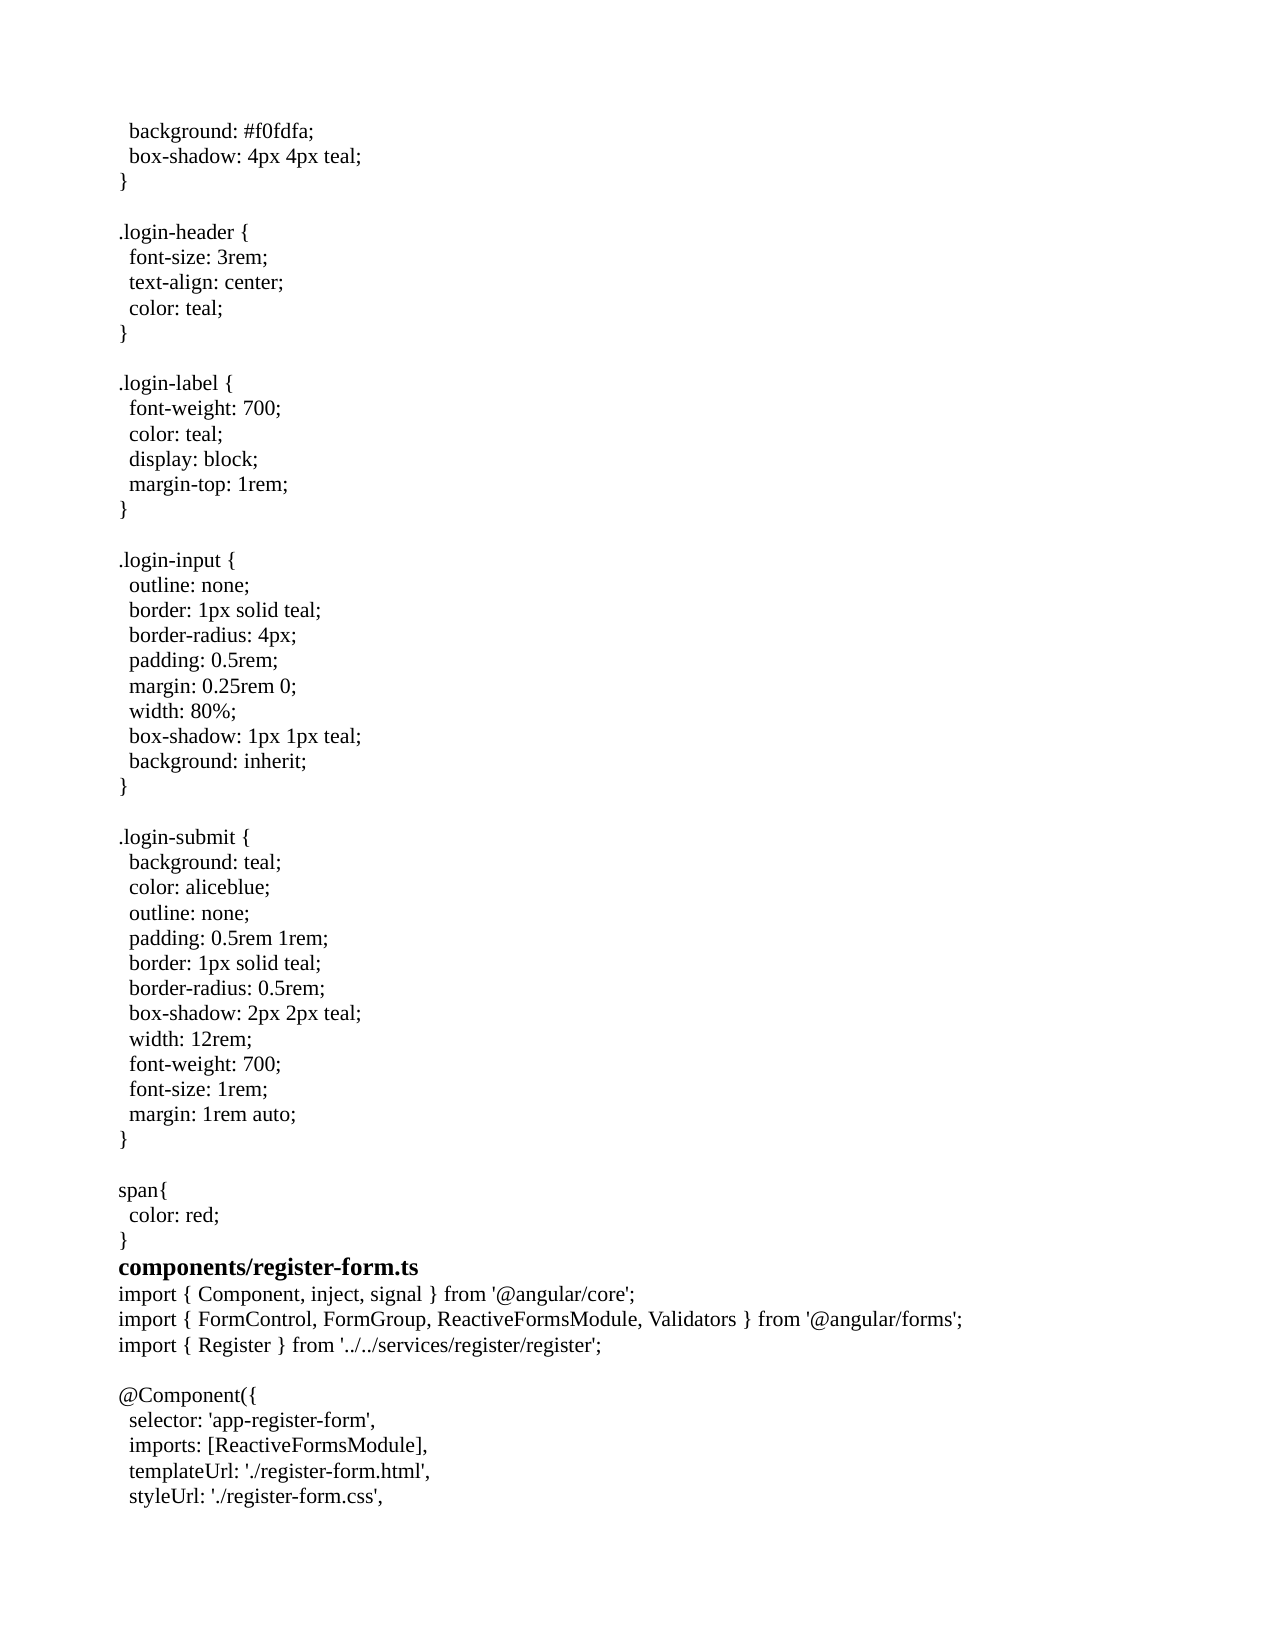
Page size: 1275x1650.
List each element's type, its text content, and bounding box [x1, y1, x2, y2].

text } [118, 1126, 1157, 1152]
text font-size: 3rem; [118, 244, 1157, 269]
text margin: 0.25rem 0; [118, 673, 1157, 698]
text font-weight: 700; [118, 1051, 1157, 1076]
text border-radius: 0.5rem; [118, 975, 1157, 1000]
text width: 80%; [118, 698, 1157, 723]
text background: #f0fdfa; [118, 118, 1157, 143]
text span{ [118, 1177, 1157, 1202]
text } [118, 496, 1157, 521]
text font-size: 1rem; [118, 1076, 1157, 1101]
text padding: 0.5rem 1rem; [118, 925, 1157, 950]
text border-radius: 4px; [118, 622, 1157, 647]
text .login-label { [118, 370, 1157, 395]
text color: teal; [118, 421, 1157, 446]
text } [118, 168, 1157, 194]
text margin-top: 1rem; [118, 471, 1157, 496]
text display: block; [118, 446, 1157, 471]
text outline: none; [118, 899, 1157, 925]
text import { FormControl, FormGroup, ReactiveFormsModule, Validators } from '@angular/forms'; [118, 1306, 1157, 1332]
text padding: 0.5rem; [118, 647, 1157, 673]
text .login-submit { [118, 824, 1157, 849]
text color: aliceblue; [118, 874, 1157, 899]
text .login-input { [118, 547, 1157, 572]
text @Component({ [118, 1382, 1157, 1407]
text box-shadow: 2px 2px teal; [118, 1000, 1157, 1026]
text box-shadow: 4px 4px teal; [118, 143, 1157, 168]
text styleUrl: './register-form.css', [118, 1483, 1157, 1508]
text text-align: center; [118, 269, 1157, 294]
text color: red; [118, 1202, 1157, 1227]
text border: 1px solid teal; [118, 950, 1157, 975]
text } [118, 773, 1157, 799]
text font-weight: 700; [118, 395, 1157, 421]
text box-shadow: 1px 1px teal; [118, 723, 1157, 748]
text background: inherit; [118, 748, 1157, 773]
text width: 12rem; [118, 1026, 1157, 1051]
text background: teal; [118, 849, 1157, 874]
text } [118, 1227, 1157, 1252]
text selector: 'app-register-form', [118, 1407, 1157, 1432]
text margin: 1rem auto; [118, 1101, 1157, 1126]
text imports: [ReactiveFormsModule], [118, 1432, 1157, 1458]
text import { Register } from '../../services/register/register'; [118, 1332, 1157, 1357]
text } [118, 320, 1157, 345]
text outline: none; [118, 572, 1157, 597]
text components/register-form.ts [118, 1252, 1157, 1281]
text templateUrl: './register-form.html', [118, 1458, 1157, 1483]
text import { Component, inject, signal } from '@angular/core'; [118, 1281, 1157, 1306]
text border: 1px solid teal; [118, 597, 1157, 622]
text .login-header { [118, 219, 1157, 244]
text color: teal; [118, 294, 1157, 320]
